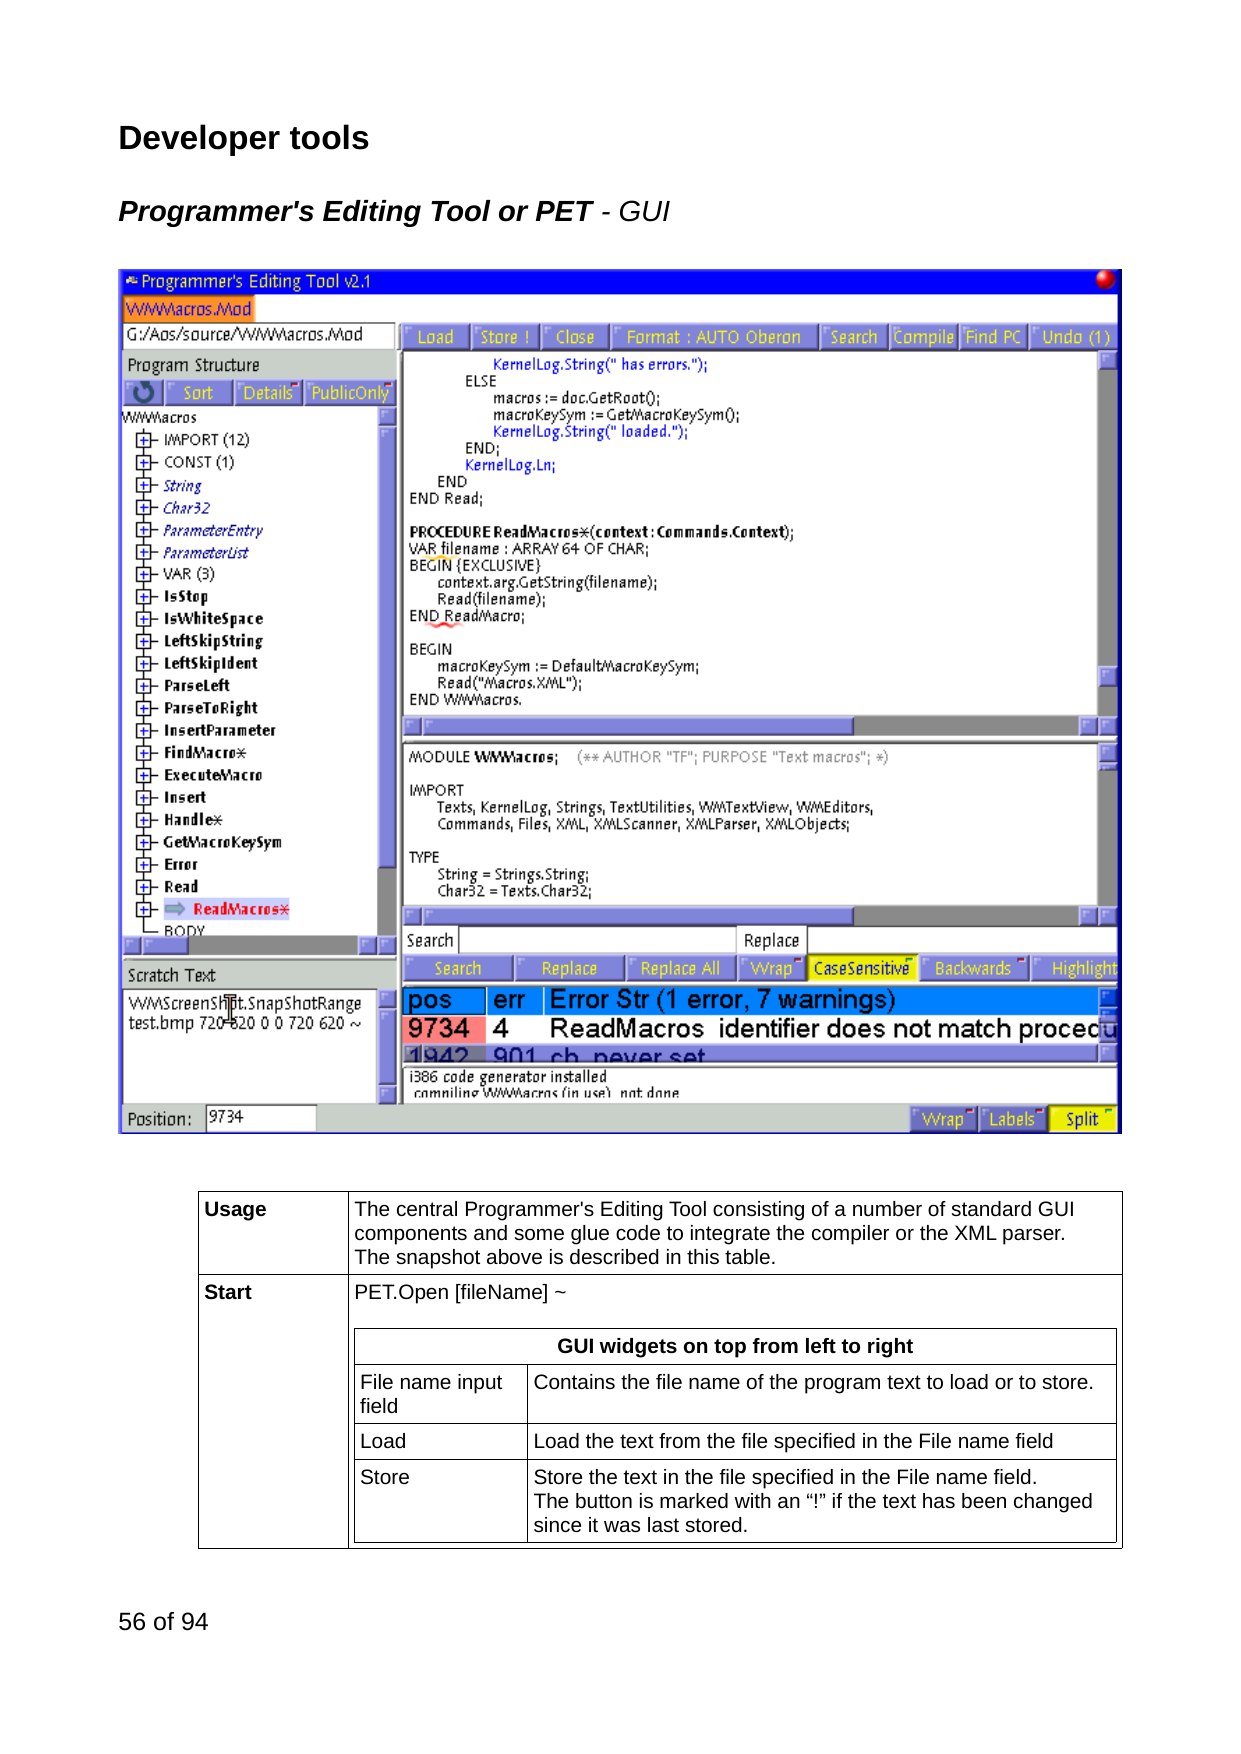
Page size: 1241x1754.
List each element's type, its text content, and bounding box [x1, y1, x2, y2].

table_header The central Programmer's Editing Tool consisting of a number of standard GUI components and some glue code to integrate the compiler or the XML parser. The snapshot above is described in this table. [349, 1192, 1122, 1274]
table_cell Load the text from the file specified in the File name field [528, 1424, 1116, 1459]
table_cell Store the text in the file specified in the File name field. The button is marked with an “!” if the text has been changed since it was last stored. [528, 1460, 1116, 1542]
subtitle Developer tools [118, 118, 1122, 157]
table_cell File name input field [355, 1365, 527, 1423]
table_cell Start [199, 1275, 348, 1548]
table_cell Load [355, 1424, 527, 1459]
table_cell Contains the file name of the program text to load or to store. [528, 1365, 1116, 1423]
table_header Usage [199, 1192, 348, 1274]
subtitle Programmer's Editing Tool or PET - GUI [118, 194, 1122, 228]
table_header GUI widgets on top from left to right [355, 1329, 1116, 1364]
table_cell Store [355, 1460, 527, 1542]
table_cell PET.Open [fileName] ~ [349, 1275, 1122, 1548]
picture [118, 269, 1122, 1134]
